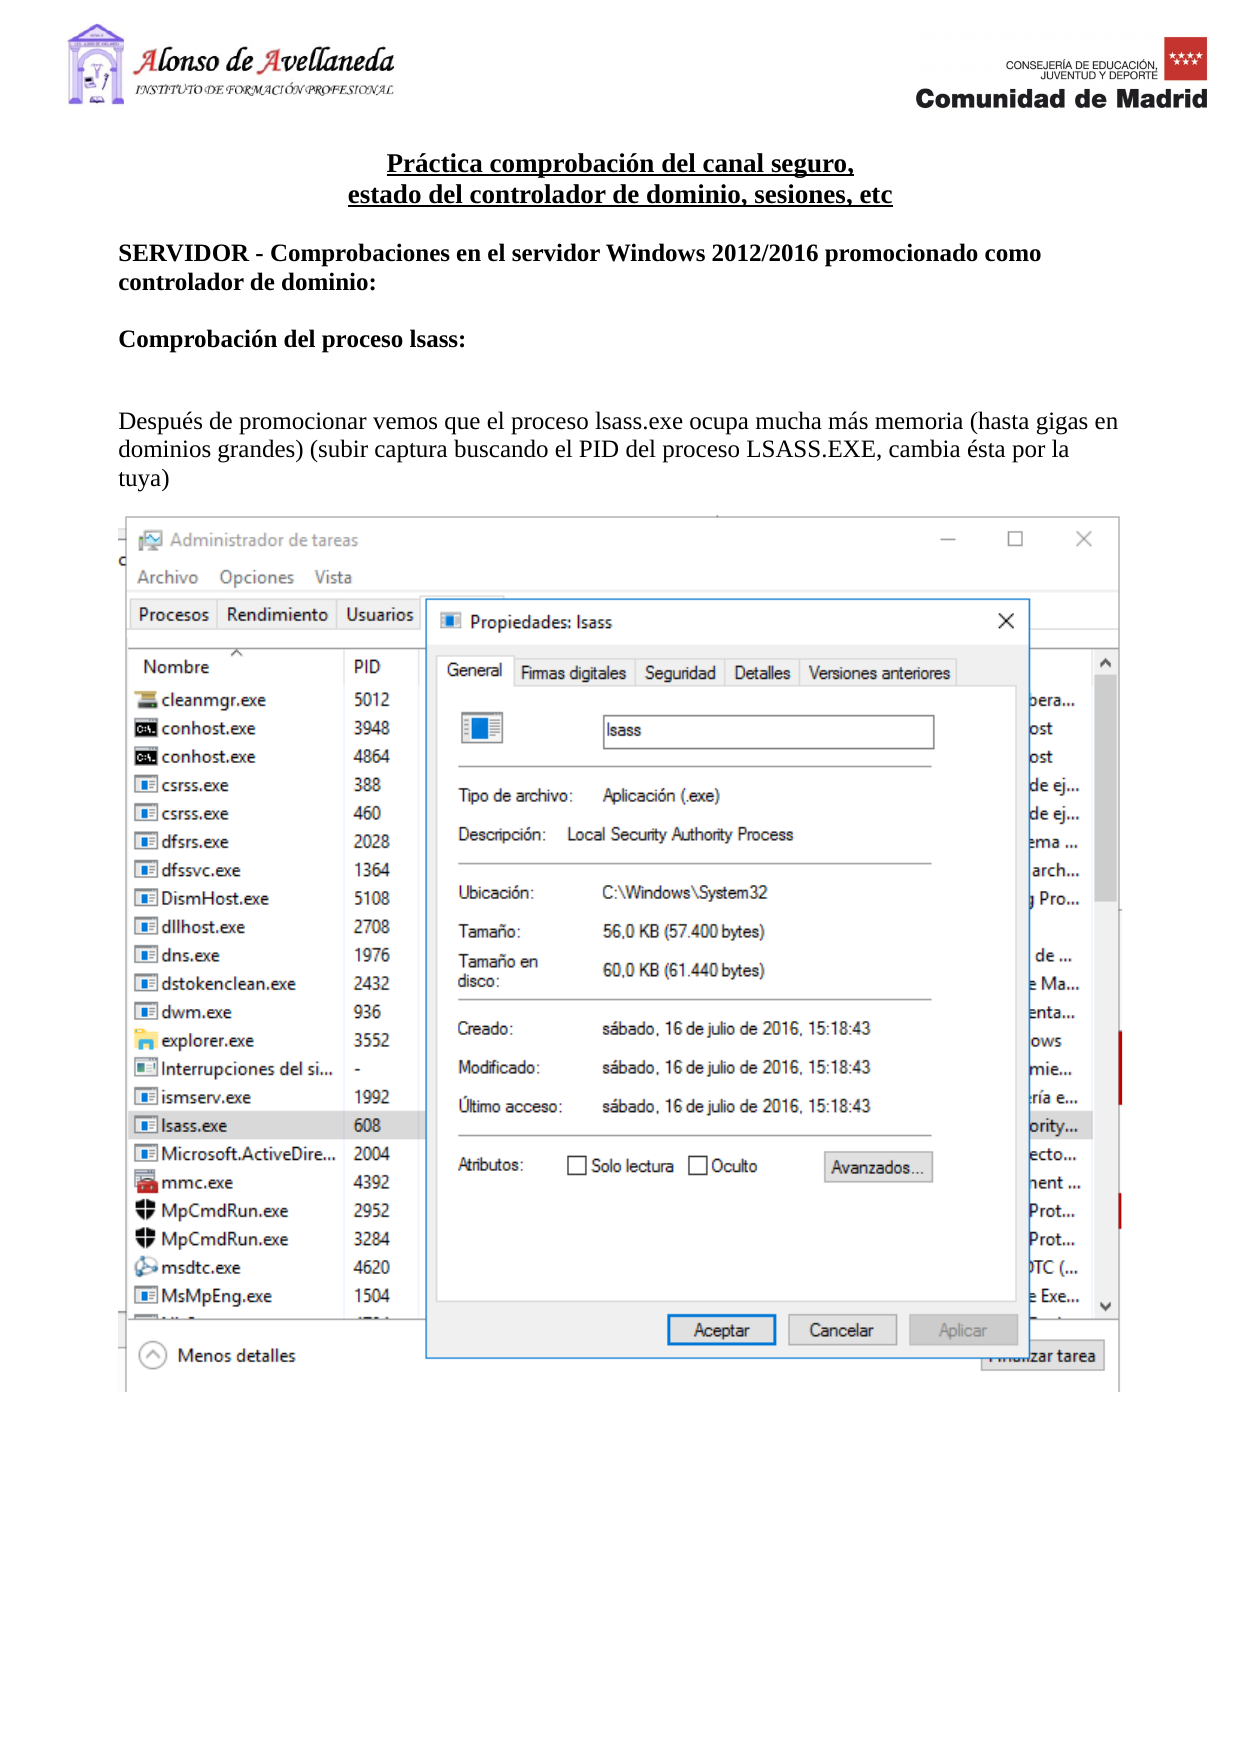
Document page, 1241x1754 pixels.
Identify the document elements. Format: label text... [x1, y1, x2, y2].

text Después de promocionar vemos que el proceso lsass.exe ocupa mucha más memoria (hasta gigas en dominios grandes) (subir captura buscando el PID del proceso LSASS.EXE, cambia ésta por la tuya) [118, 406, 1122, 492]
text estado del controlador de dominio, sesiones, etc [118, 178, 1122, 209]
text Comprobación del proceso lsass: [118, 324, 1122, 353]
text Práctica comprobación del canal seguro, [118, 147, 1122, 178]
text SERVIDOR - Comprobaciones en el servidor Windows 2012/2016 promocionado como controlador de dominio: [118, 238, 1122, 295]
